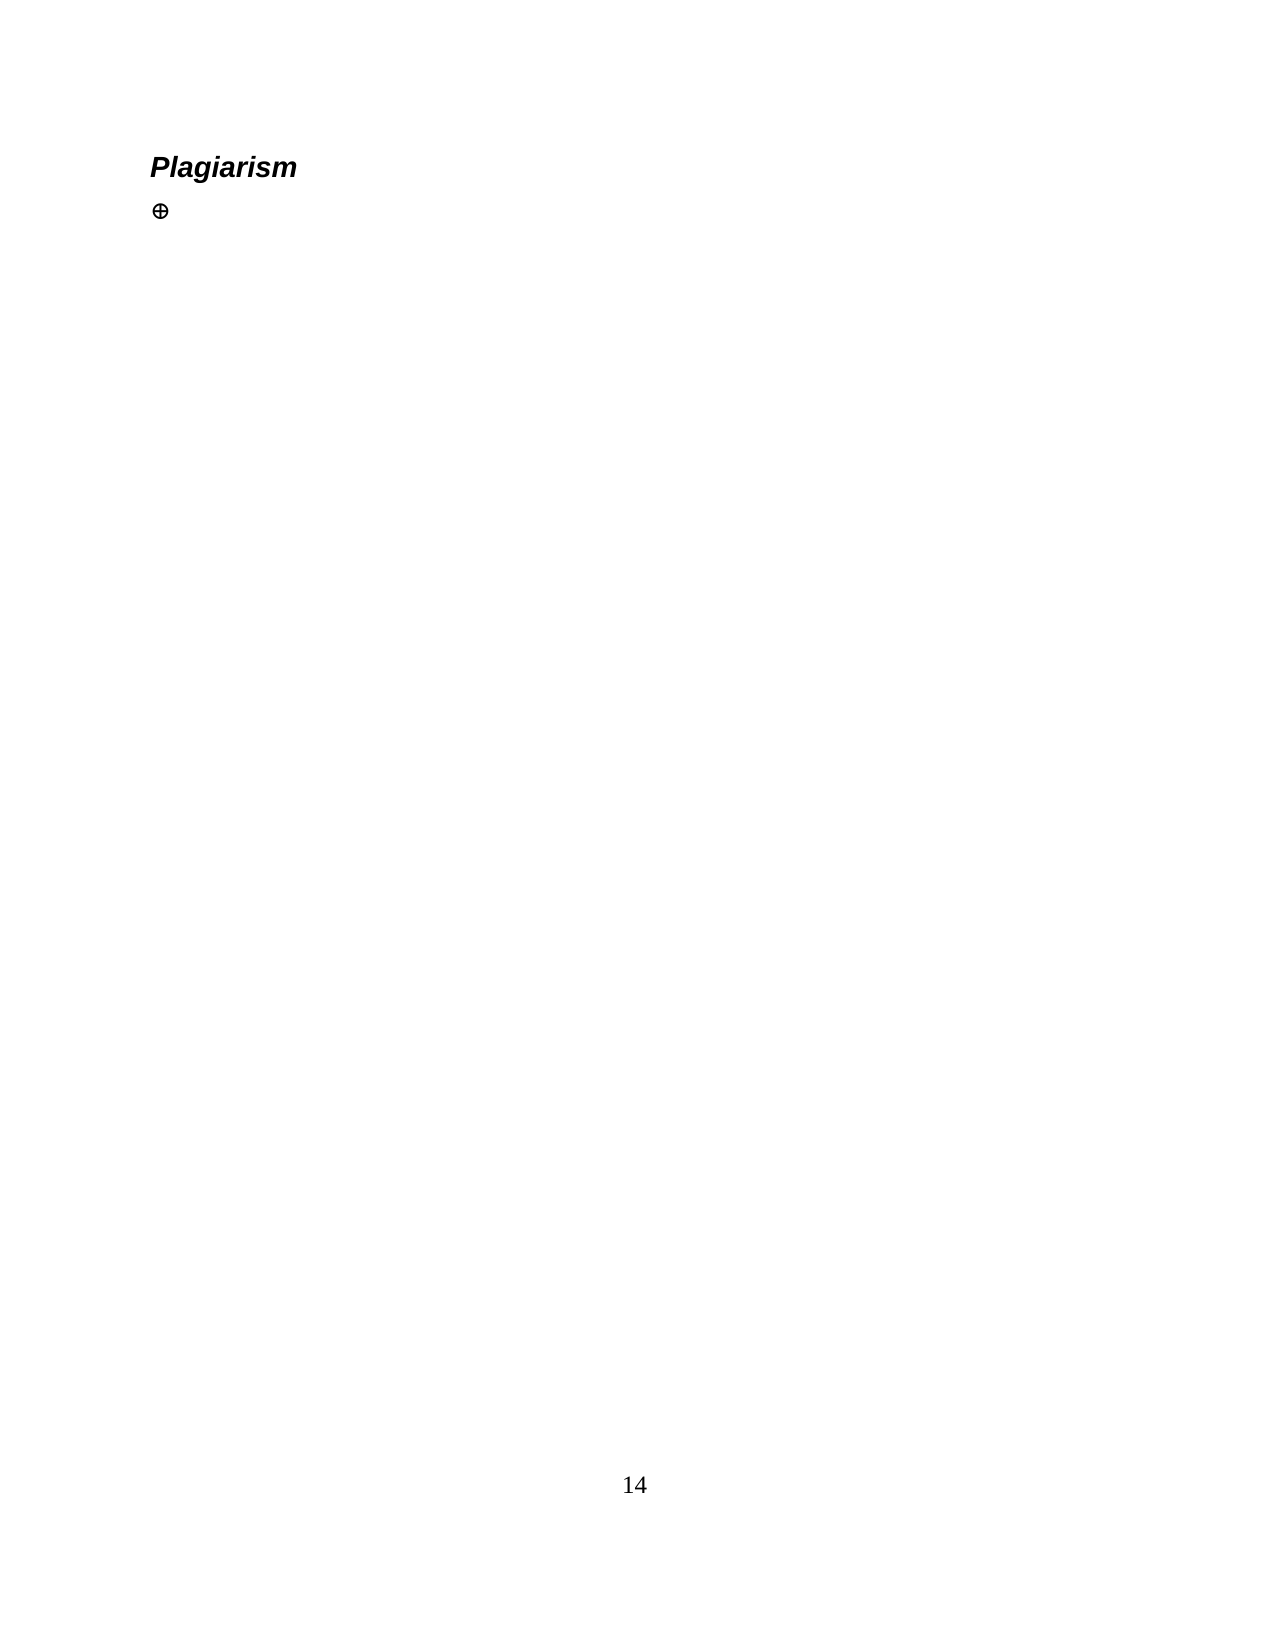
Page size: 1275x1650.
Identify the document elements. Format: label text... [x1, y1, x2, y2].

text ⊕ [150, 196, 1125, 225]
subtitle Plagiarism [150, 150, 1125, 183]
